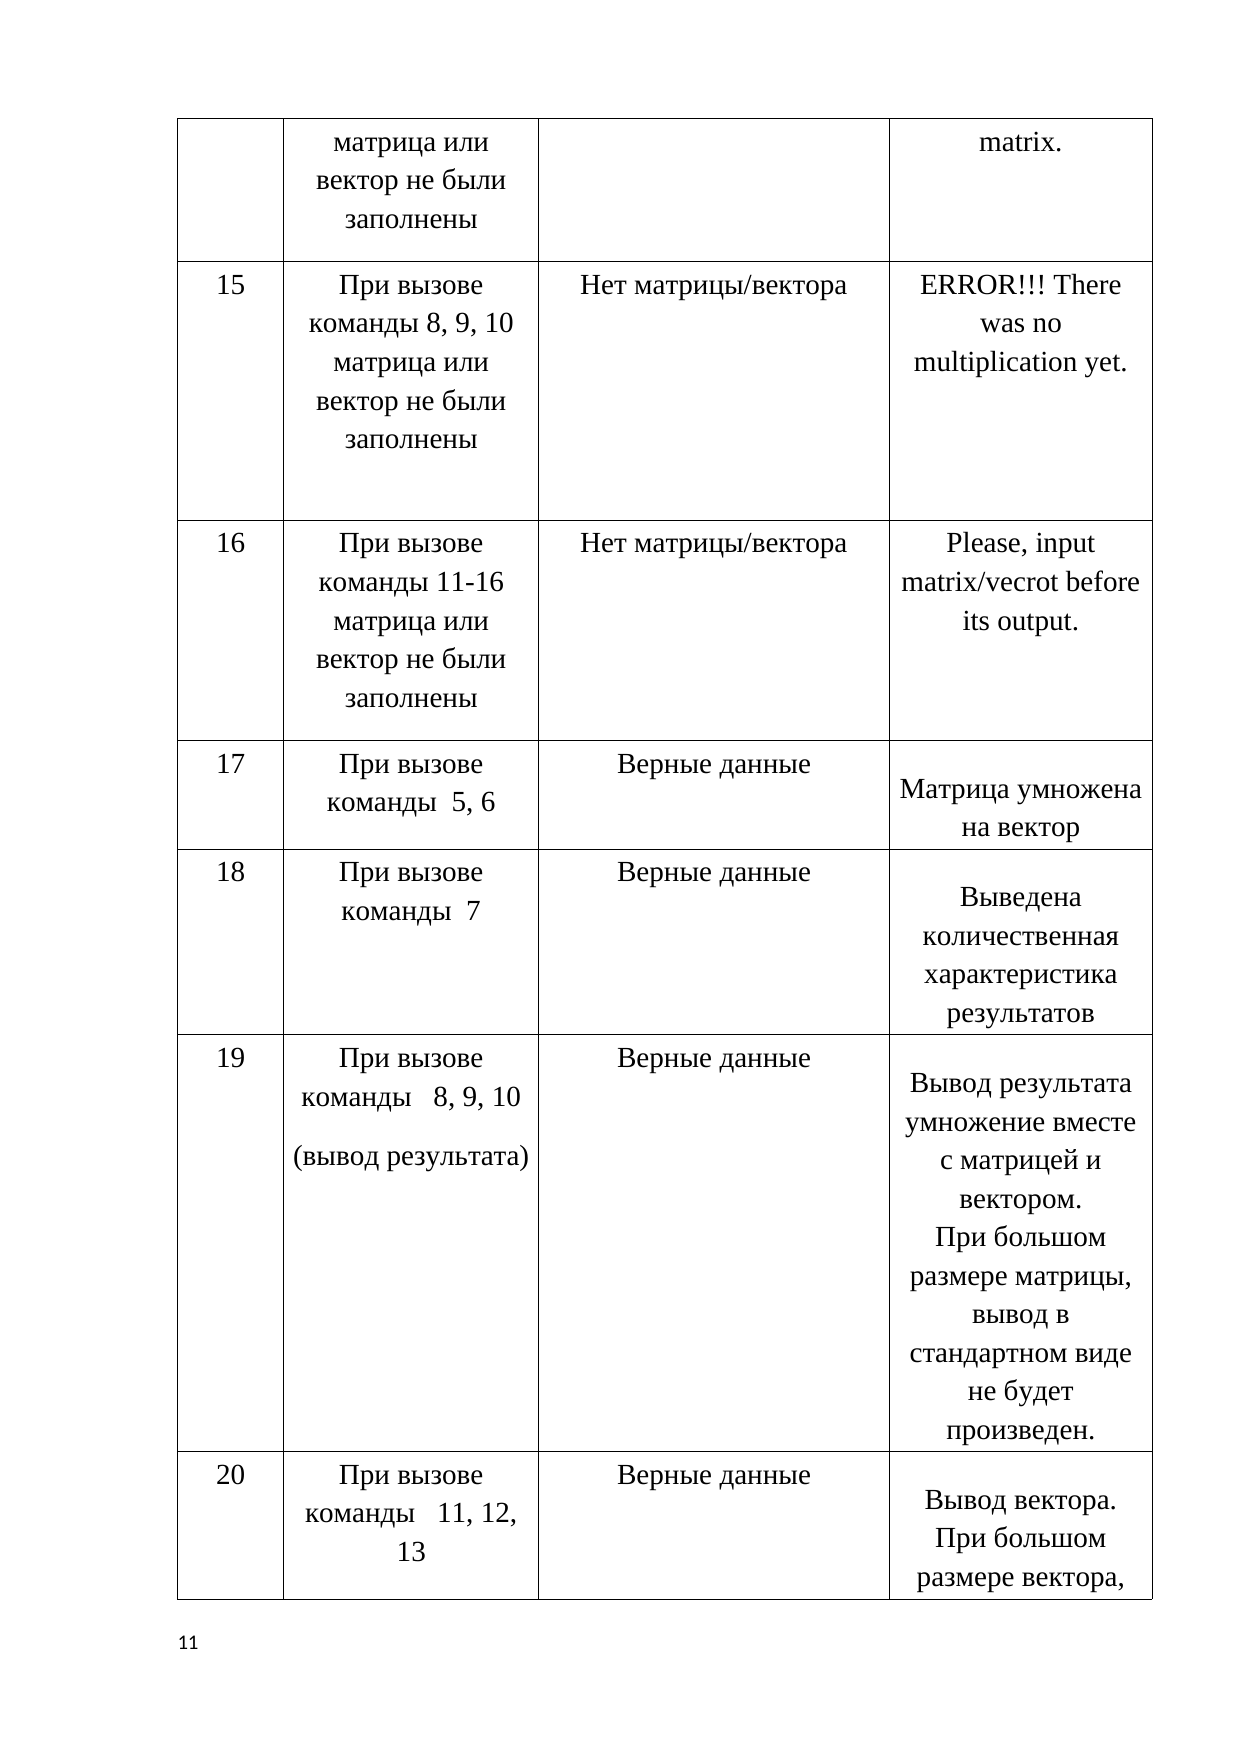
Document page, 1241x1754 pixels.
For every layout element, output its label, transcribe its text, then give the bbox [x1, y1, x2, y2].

table_cell Please, input matrix/vecrot before its output. [890, 521, 1152, 740]
table_cell При вызове команды 8, 9, 10 матрица или вектор не были заполнены [284, 262, 538, 520]
table_cell Нет матрицы/вектора [539, 262, 889, 520]
table_cell При вызове команды 8, 9, 10 (вывод результата) [284, 1035, 538, 1451]
table_cell Верные данные [539, 1452, 889, 1598]
table_cell Матрица умножена на вектор [890, 741, 1152, 848]
table_cell При вызове команды 11, 12, 13 [284, 1452, 538, 1598]
table_cell При вызове команды 5, 6 [284, 741, 538, 848]
table_cell Верные данные [539, 1035, 889, 1451]
table_cell matrix. [890, 119, 1152, 261]
table_cell 18 [178, 850, 283, 1034]
table_cell Нет матрицы/вектора [539, 521, 889, 740]
table_cell 19 [178, 1035, 283, 1451]
table_cell Выведена количественная характеристика результатов [890, 850, 1152, 1034]
table_cell При вызове команды 11-16 матрица или вектор не были заполнены [284, 521, 538, 740]
table_cell Верные данные [539, 850, 889, 1034]
table_cell матрица или вектор не были заполнены [284, 119, 538, 261]
table_cell Вывод результата умножение вместе с матрицей и вектором. При большом размере матрицы, вывод в стандартном виде не будет произведен. [890, 1035, 1152, 1451]
table_cell Вывод вектора. При большом размере вектора, [890, 1452, 1152, 1598]
table_cell При вызове команды 7 [284, 850, 538, 1034]
table_cell 20 [178, 1452, 283, 1598]
table_cell 17 [178, 741, 283, 848]
table_cell Верные данные [539, 741, 889, 848]
table_cell ERROR!!! There was no multiplication yet. [890, 262, 1152, 520]
table_cell 16 [178, 521, 283, 740]
table_cell [539, 119, 889, 261]
table_cell [178, 119, 283, 261]
table_cell 15 [178, 262, 283, 520]
